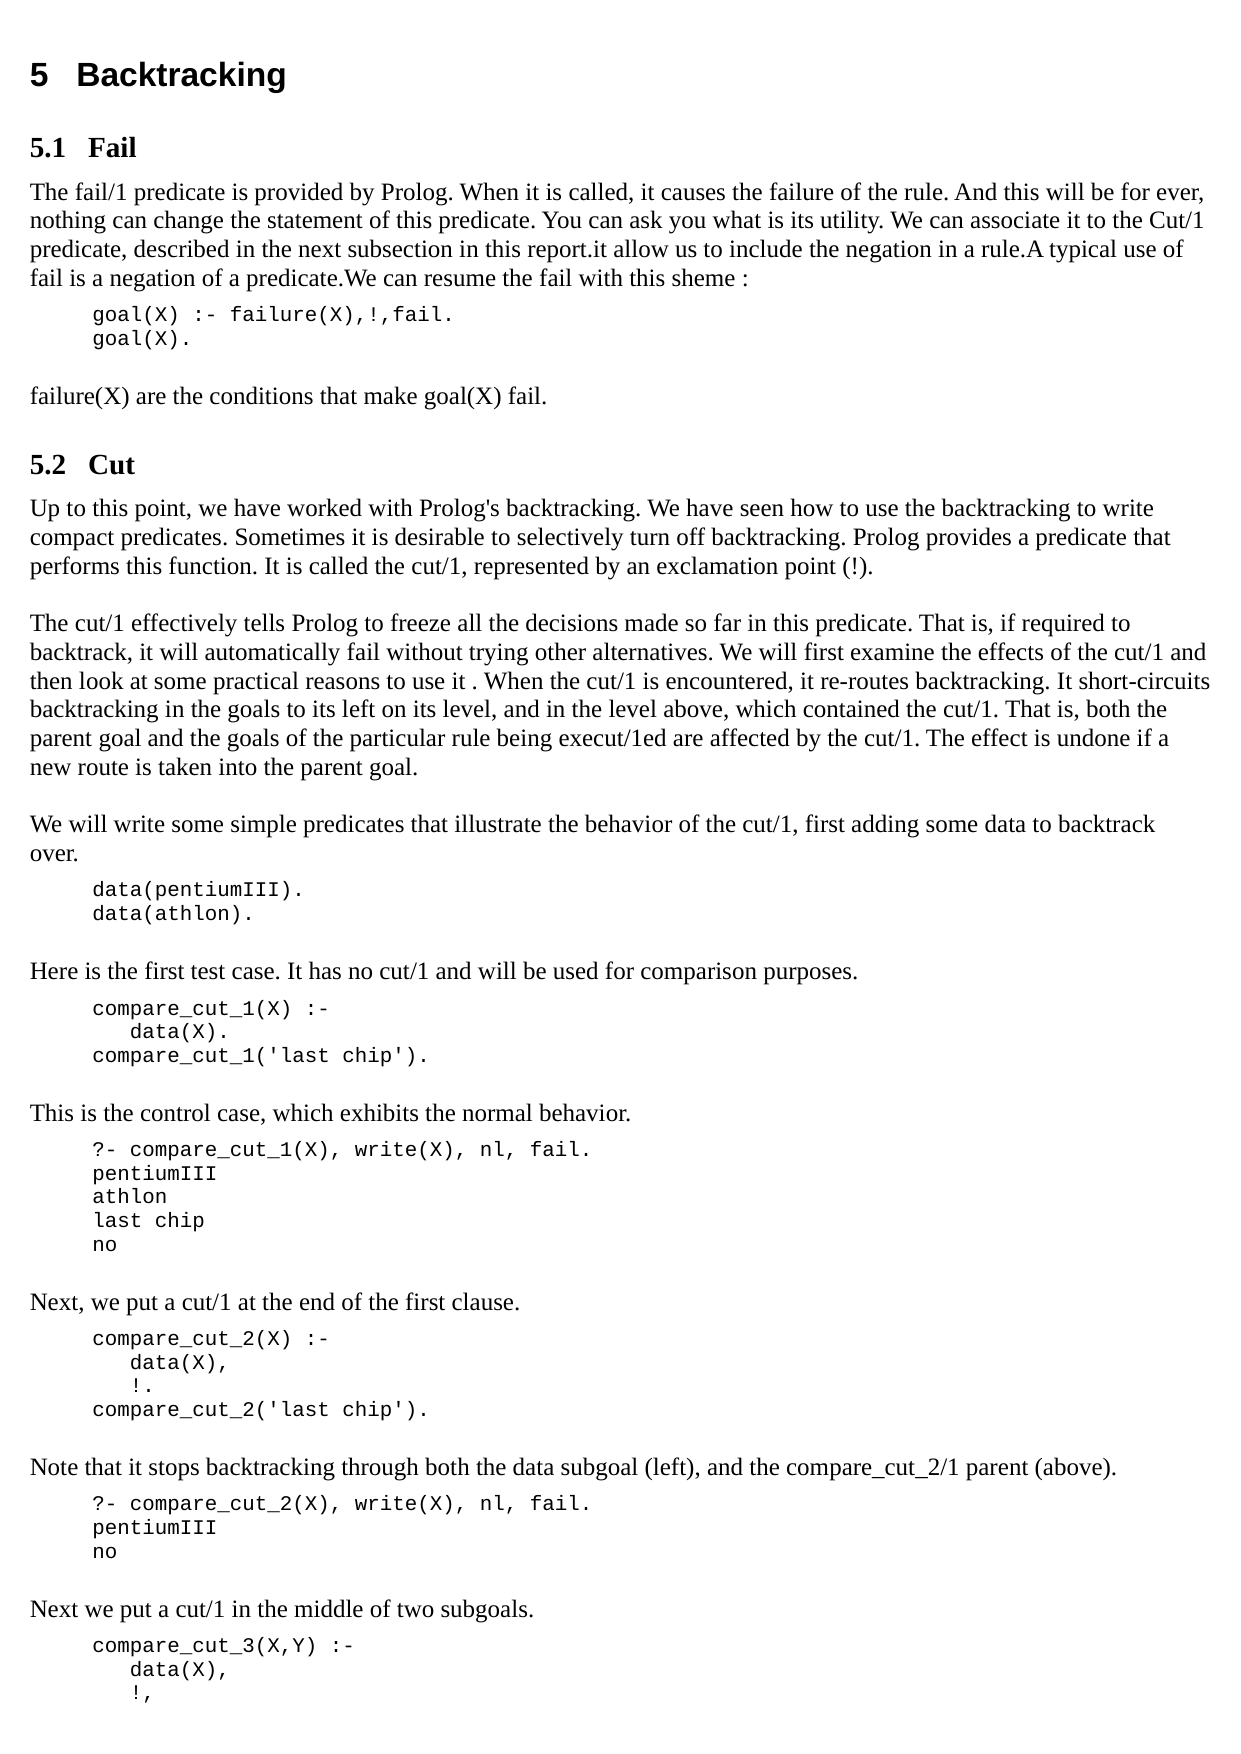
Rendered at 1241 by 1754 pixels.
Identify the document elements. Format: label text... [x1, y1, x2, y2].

text ?- compare_cut_1(X), write(X), nl, fail. [29, 1139, 1211, 1163]
text data(athlon). [29, 903, 1211, 927]
text no [29, 1234, 1211, 1257]
text data(X), [29, 1659, 1211, 1682]
text pentiumIII [29, 1163, 1211, 1186]
text !. [29, 1375, 1211, 1399]
text compare_cut_1(X) :- [29, 997, 1211, 1021]
text Note that it stops backtracking through both the data subgoal (left), and the compare_cut_2/1 parent (above). [29, 1452, 1211, 1481]
text Here is the first test case. It has no cut/1 and will be used for comparison purposes. [29, 956, 1211, 985]
text pentiumIII [29, 1517, 1211, 1541]
text Up to this point, we have worked with Prolog's backtracking. We have seen how to use the backtracking to write compact predicates. Sometimes it is desirable to selectively turn off backtracking. Prolog provides a predicate that performs this function. It is called the cut/1, represented by an exclamation point (!). The cut/1 effectively tells Prolog to freeze all the decisions made so far in this predicate. That is, if required to backtrack, it will automatically fail without trying other alternatives. We will first examine the effects of the cut/1 and then look at some practical reasons to use it . When the cut/1 is encountered, it re-routes backtracking. It short-circuits backtracking in the goals to its left on its level, and in the level above, which contained the cut/1. That is, both the parent goal and the goals of the particular rule being execut/1ed are affected by the cut/1. The effect is undone if a new route is taken into the parent goal. We will write some simple predicates that illustrate the behavior of the cut/1, first adding some data to backtrack over. [29, 493, 1211, 867]
text failure(X) are the conditions that make goal(X) fail. [29, 381, 1211, 410]
text This is the control case, which exhibits the normal behavior. [29, 1098, 1211, 1127]
text data(X). [29, 1021, 1211, 1045]
text last chip [29, 1210, 1211, 1234]
subtitle 5.2 Cut [29, 447, 1211, 481]
text goal(X) :- failure(X),!,fail. [29, 304, 1211, 328]
subtitle 5.1 Fail [29, 131, 1211, 164]
text goal(X). [29, 328, 1211, 351]
text compare_cut_1('last chip'). [29, 1045, 1211, 1068]
text !, [29, 1682, 1211, 1706]
text data(X), [29, 1352, 1211, 1375]
text compare_cut_3(X,Y) :- [29, 1635, 1211, 1659]
text ?- compare_cut_2(X), write(X), nl, fail. [29, 1493, 1211, 1517]
text compare_cut_2(X) :- [29, 1328, 1211, 1352]
text The fail/1 predicate is provided by Prolog. When it is called, it causes the failure of the rule. And this will be for ever, nothing can change the statement of this predicate. You can ask you what is its utility. We can associate it to the Cut/1 predicate, described in the next subsection in this report.it allow us to include the negation in a rule.A typical use of fail is a negation of a predicate.We can resume the fail with this sheme : [29, 177, 1211, 292]
subtitle 5 Backtracking [29, 54, 1211, 93]
text Next, we put a cut/1 at the end of the first clause. [29, 1287, 1211, 1316]
text no [29, 1541, 1211, 1564]
text athlon [29, 1186, 1211, 1210]
text Next we put a cut/1 in the middle of two subgoals. [29, 1594, 1211, 1623]
text data(pentiumIII). [29, 879, 1211, 903]
text compare_cut_2('last chip'). [29, 1399, 1211, 1423]
